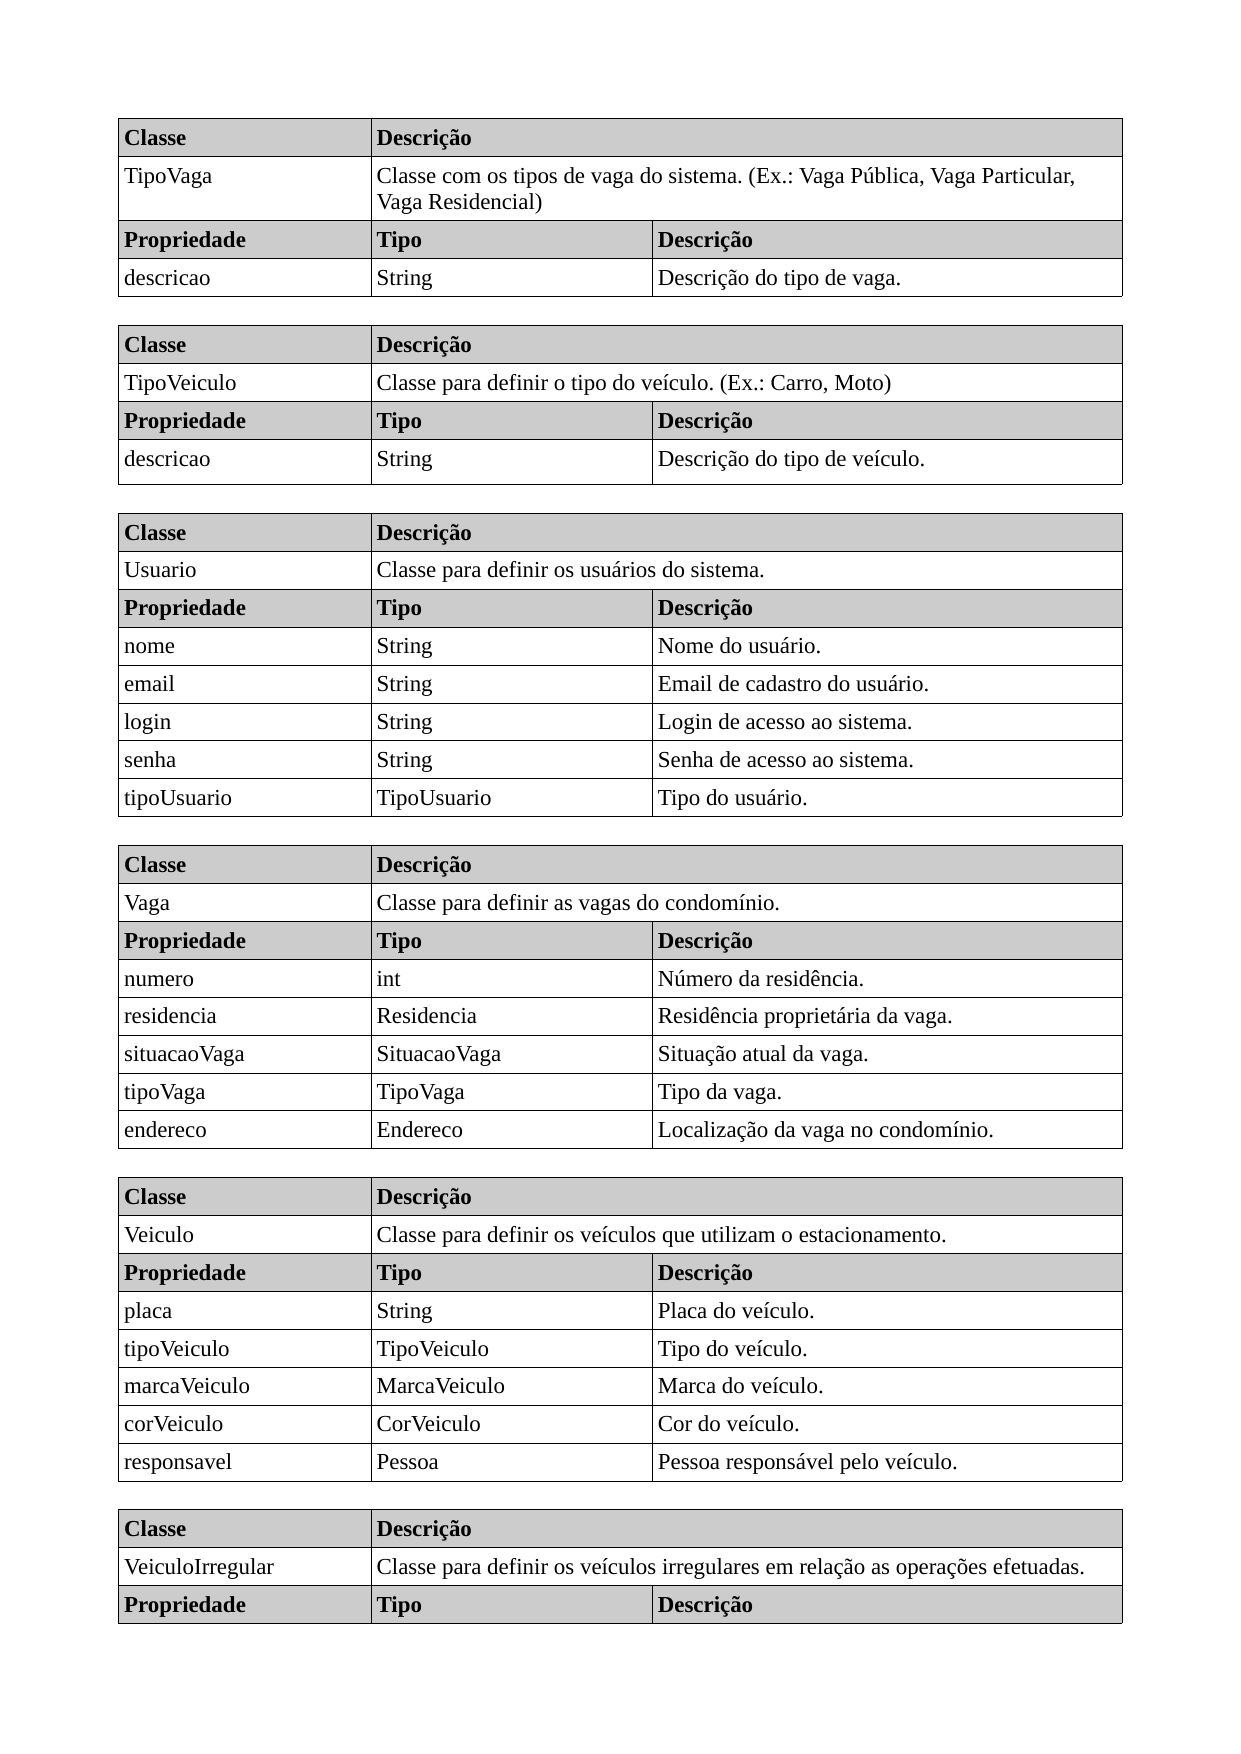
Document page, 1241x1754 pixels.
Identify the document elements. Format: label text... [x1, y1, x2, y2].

table_cell TipoVaga [119, 157, 371, 220]
table_cell String [372, 628, 652, 664]
table_cell Descrição [653, 402, 1122, 439]
table_header Classe [119, 514, 371, 551]
table_header Descrição [372, 514, 1122, 551]
table_cell Propriedade [119, 922, 371, 959]
table_cell TipoVaga [372, 1074, 652, 1110]
table_header Descrição [372, 846, 1122, 883]
table_header Classe [119, 1178, 371, 1215]
table_header Descrição [372, 1510, 1122, 1547]
table_cell Descrição [653, 590, 1122, 627]
table_cell VeiculoIrregular [119, 1548, 371, 1585]
table_cell nome [119, 628, 371, 664]
table_cell Residência proprietária da vaga. [653, 998, 1122, 1034]
table_cell Descrição [653, 221, 1122, 258]
table_cell Tipo do veículo. [653, 1330, 1122, 1367]
table_cell Situação atual da vaga. [653, 1036, 1122, 1072]
table_cell Classe para definir os veículos que utilizam o estacionamento. [372, 1216, 1122, 1253]
table_cell Email de cadastro do usuário. [653, 666, 1122, 702]
table_cell String [372, 704, 652, 740]
table_cell Tipo do usuário. [653, 779, 1122, 816]
table_cell marcaVeiculo [119, 1368, 371, 1405]
table_cell Cor do veículo. [653, 1406, 1122, 1443]
table_cell String [372, 741, 652, 778]
table_cell login [119, 704, 371, 740]
table_cell Residencia [372, 998, 652, 1034]
table_cell TipoVeiculo [372, 1330, 652, 1367]
table_cell Tipo da vaga. [653, 1074, 1122, 1110]
table_cell String [372, 259, 652, 296]
table_cell Tipo [372, 590, 652, 627]
table_cell Descrição do tipo de veículo. [653, 440, 1122, 484]
table_cell descricao [119, 259, 371, 296]
table_header Classe [119, 119, 371, 156]
table_cell tipoUsuario [119, 779, 371, 816]
table_cell placa [119, 1292, 371, 1329]
table_cell Número da residência. [653, 960, 1122, 997]
table_cell Usuario [119, 552, 371, 589]
table_cell Propriedade [119, 402, 371, 439]
table_cell TipoUsuario [372, 779, 652, 816]
table_cell Tipo [372, 402, 652, 439]
table_cell Tipo [372, 221, 652, 258]
table_cell tipoVeiculo [119, 1330, 371, 1367]
table_cell CorVeiculo [372, 1406, 652, 1443]
table_header Classe [119, 846, 371, 883]
table_cell residencia [119, 998, 371, 1034]
table_cell Classe para definir as vagas do condomínio. [372, 884, 1122, 921]
table_cell Classe para definir o tipo do veículo. (Ex.: Carro, Moto) [372, 364, 1122, 401]
table_cell descricao [119, 440, 371, 484]
table_cell Propriedade [119, 221, 371, 258]
table_cell TipoVeiculo [119, 364, 371, 401]
table_cell Descrição [653, 922, 1122, 959]
table_cell Propriedade [119, 1586, 371, 1623]
table_cell Propriedade [119, 1254, 371, 1291]
table_cell Tipo [372, 1254, 652, 1291]
table_cell endereco [119, 1111, 371, 1148]
table_cell Classe para definir os veículos irregulares em relação as operações efetuadas. [372, 1548, 1122, 1585]
table_cell String [372, 666, 652, 702]
table_cell int [372, 960, 652, 997]
table_cell tipoVaga [119, 1074, 371, 1110]
table_cell situacaoVaga [119, 1036, 371, 1072]
table_cell responsavel [119, 1444, 371, 1481]
table_cell Localização da vaga no condomínio. [653, 1111, 1122, 1148]
table_cell Descrição [653, 1586, 1122, 1623]
table_cell Pessoa responsável pelo veículo. [653, 1444, 1122, 1481]
table_cell Login de acesso ao sistema. [653, 704, 1122, 740]
table_cell Marca do veículo. [653, 1368, 1122, 1405]
table_header Classe [119, 326, 371, 363]
table_cell Propriedade [119, 590, 371, 627]
table_cell Classe com os tipos de vaga do sistema. (Ex.: Vaga Pública, Vaga Particular, Vaga Residencial) [372, 157, 1122, 220]
table_cell SituacaoVaga [372, 1036, 652, 1072]
table_header Descrição [372, 1178, 1122, 1215]
table_cell Senha de acesso ao sistema. [653, 741, 1122, 778]
table_cell Veiculo [119, 1216, 371, 1253]
table_cell String [372, 440, 652, 484]
table_cell senha [119, 741, 371, 778]
table_cell Tipo [372, 922, 652, 959]
table_cell numero [119, 960, 371, 997]
table_cell Vaga [119, 884, 371, 921]
table_cell Endereco [372, 1111, 652, 1148]
table_cell Descrição do tipo de vaga. [653, 259, 1122, 296]
table_cell Tipo [372, 1586, 652, 1623]
table_header Descrição [372, 326, 1122, 363]
table_cell Classe para definir os usuários do sistema. [372, 552, 1122, 589]
table_cell Nome do usuário. [653, 628, 1122, 664]
table_cell corVeiculo [119, 1406, 371, 1443]
table_cell Placa do veículo. [653, 1292, 1122, 1329]
table_cell email [119, 666, 371, 702]
table_header Descrição [372, 119, 1122, 156]
table_cell MarcaVeiculo [372, 1368, 652, 1405]
table_cell Descrição [653, 1254, 1122, 1291]
table_cell String [372, 1292, 652, 1329]
table_cell Pessoa [372, 1444, 652, 1481]
table_header Classe [119, 1510, 371, 1547]
